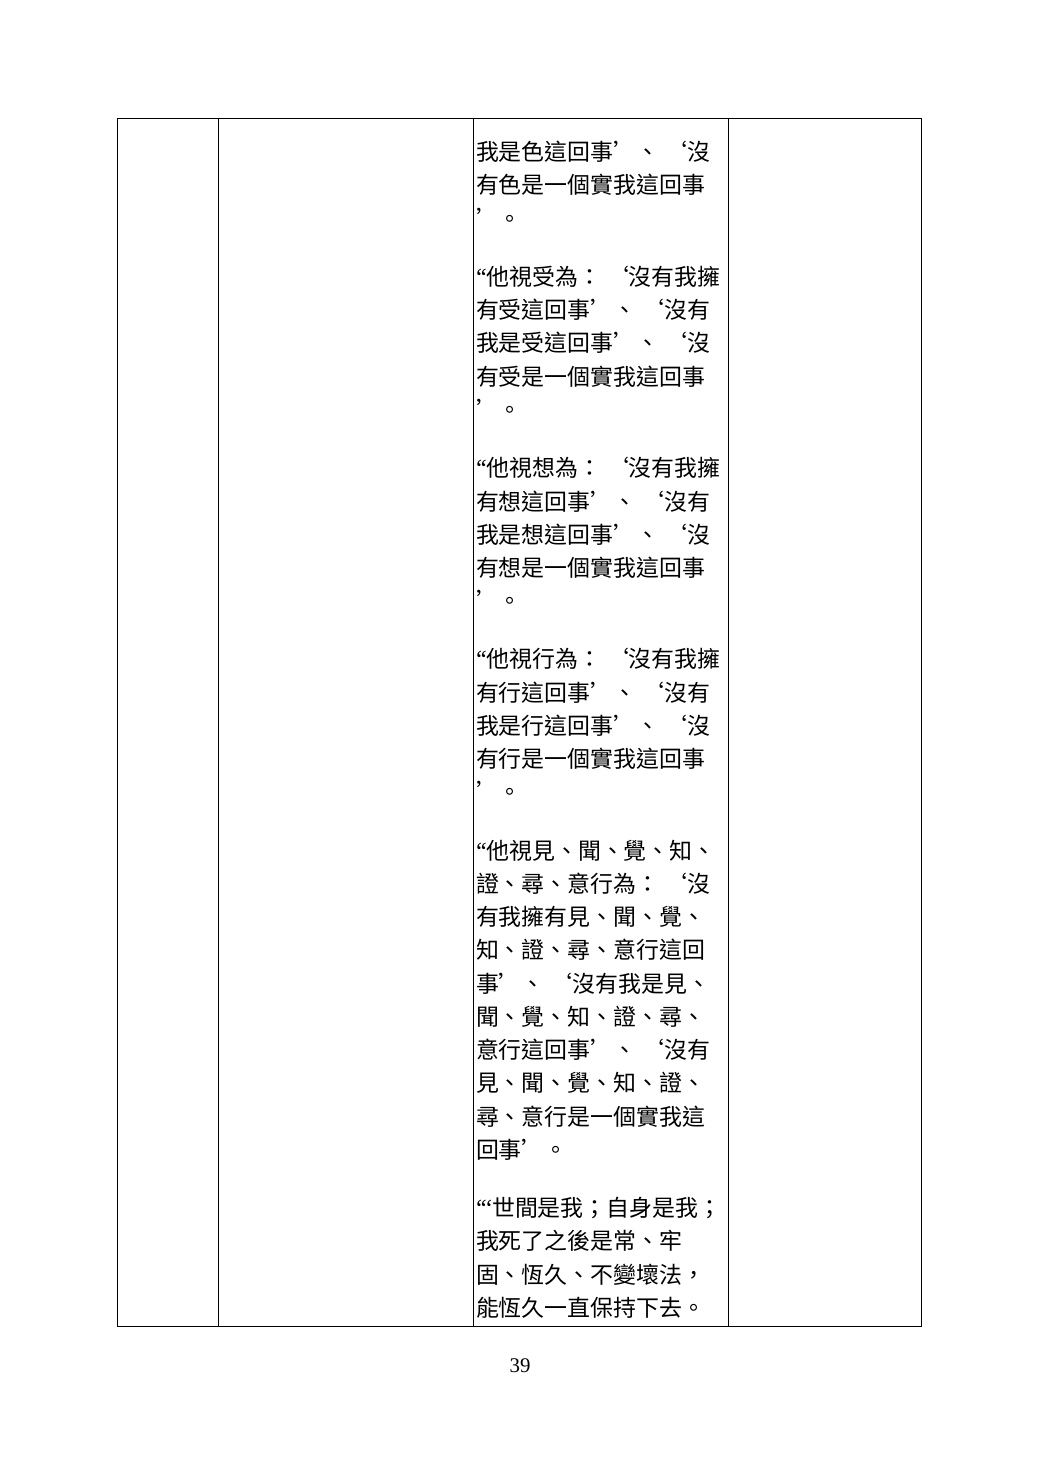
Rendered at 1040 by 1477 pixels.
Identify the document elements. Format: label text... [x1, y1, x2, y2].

table_cell [729, 119, 921, 1326]
table_cell [118, 119, 218, 1326]
table_cell [219, 119, 473, 1326]
table_cell 我是色這回事’、 ‘沒有色是一個實我這回事’。 “他視受為： ‘沒有我擁有受這回事’、 ‘沒有我是受這回事’、 ‘沒有受是一個實我這回事’。 “他視想為： ‘沒有我擁有想這回事’、 ‘沒有我是想這回事’、 ‘沒有想是一個實我這回事’。 “他視行為： ‘沒有我擁有行這回事’、 ‘沒有我是行這回事’、 ‘沒有行是一個實我這回事’。 “他視見、聞、覺、知、證、尋、意行為： ‘沒有我擁有見、聞、覺、知、證、尋、意行這回事’、 ‘沒有我是見、聞、覺、知、證、尋、意行這回事’、 ‘沒有見、聞、覺、知、證、尋、意行是一個實我這回事’。 “‘世間是我；自身是我；我死了之後是常、牢固、恆久、不變壞法，能恆久一直保持下去。 [474, 119, 728, 1326]
